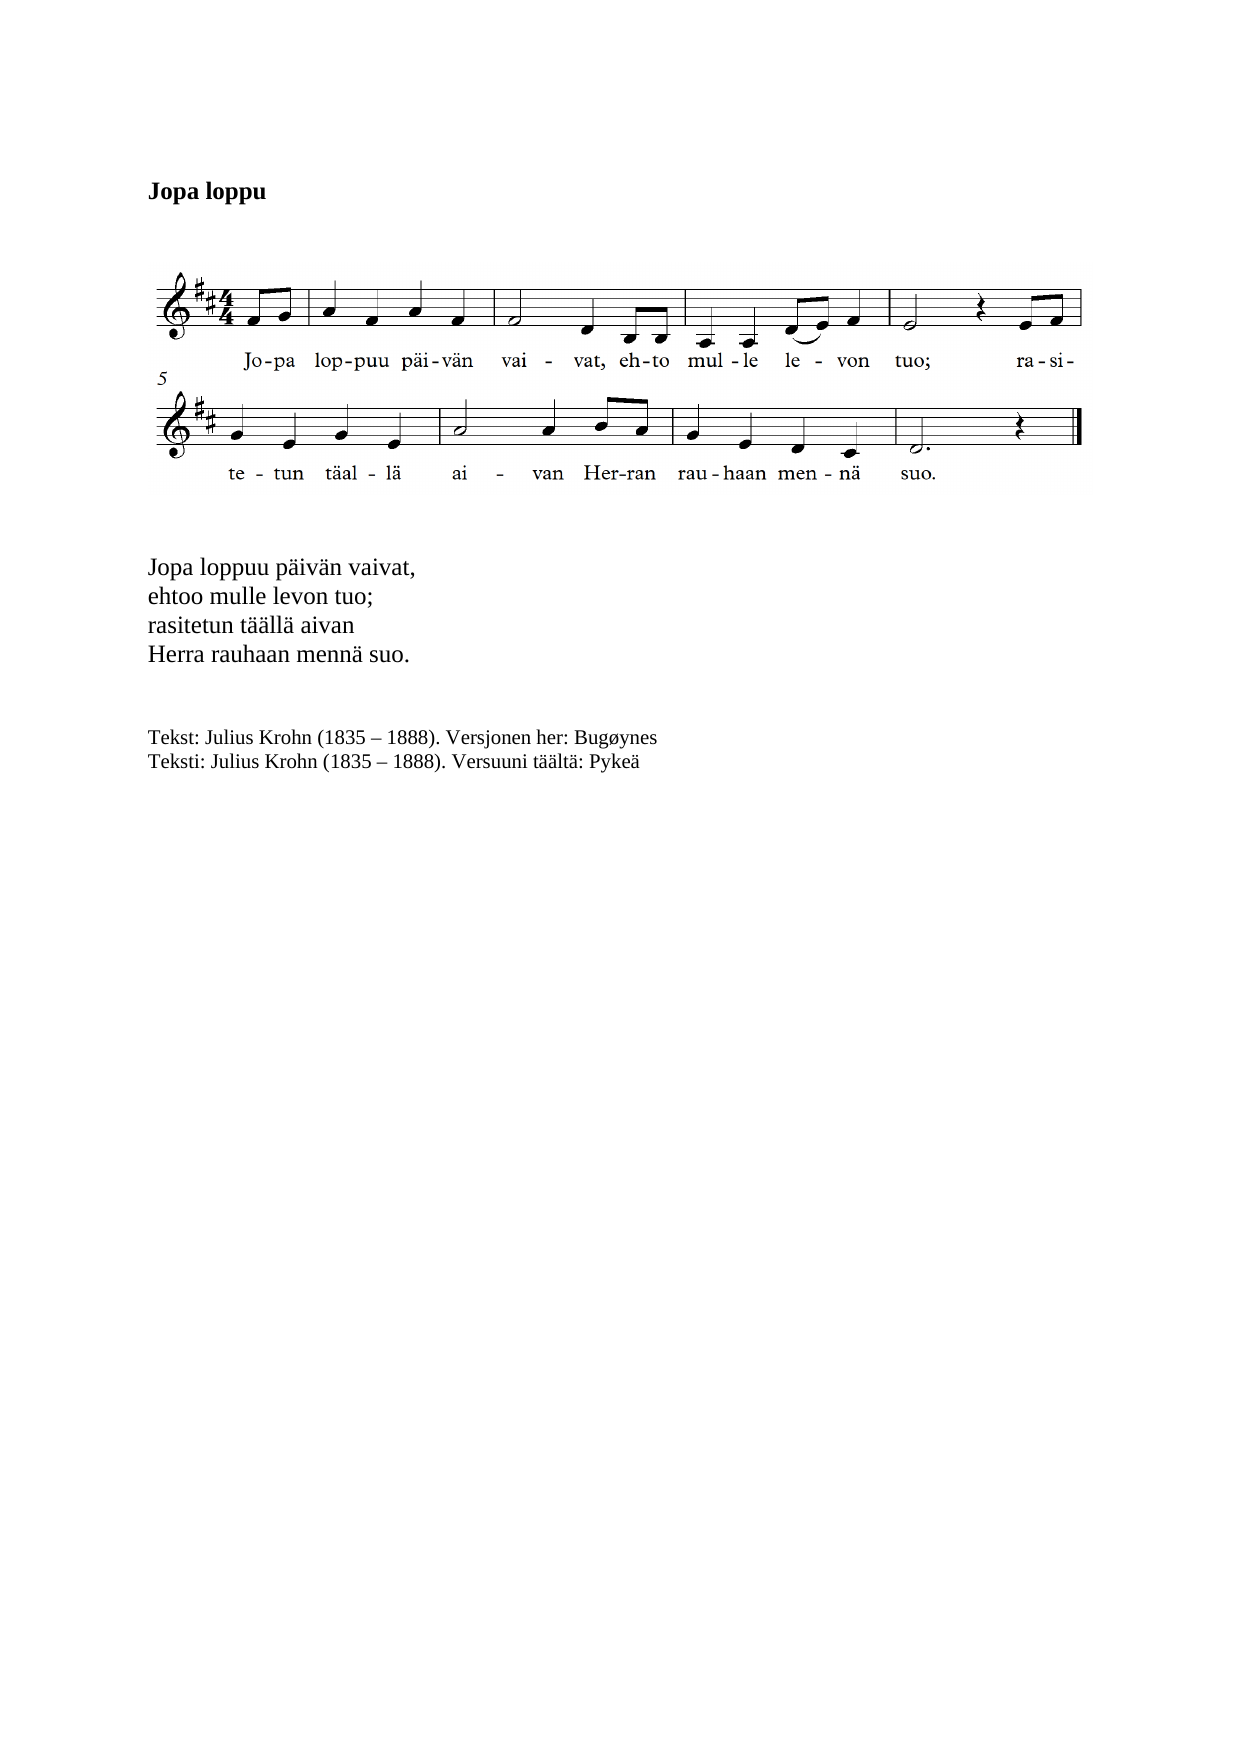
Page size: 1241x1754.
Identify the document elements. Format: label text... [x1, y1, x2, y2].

text rasitetun täällä aivan [148, 610, 1093, 639]
text Herra rauhaan mennä suo. [148, 639, 1093, 667]
subtitle Tekst: Julius Krohn (1835 – 1888). Versjonen her: Bugøynes [148, 725, 1093, 749]
text Jopa loppuu päivän vaivat, [148, 552, 1093, 581]
text Teksti: Julius Krohn (1835 – 1888). Versuuni täältä: Pykeä [148, 749, 1093, 773]
subtitle Jopa loppu [148, 176, 1093, 205]
picture [147, 262, 1093, 495]
text ehtoo mulle levon tuo; [148, 581, 1093, 610]
